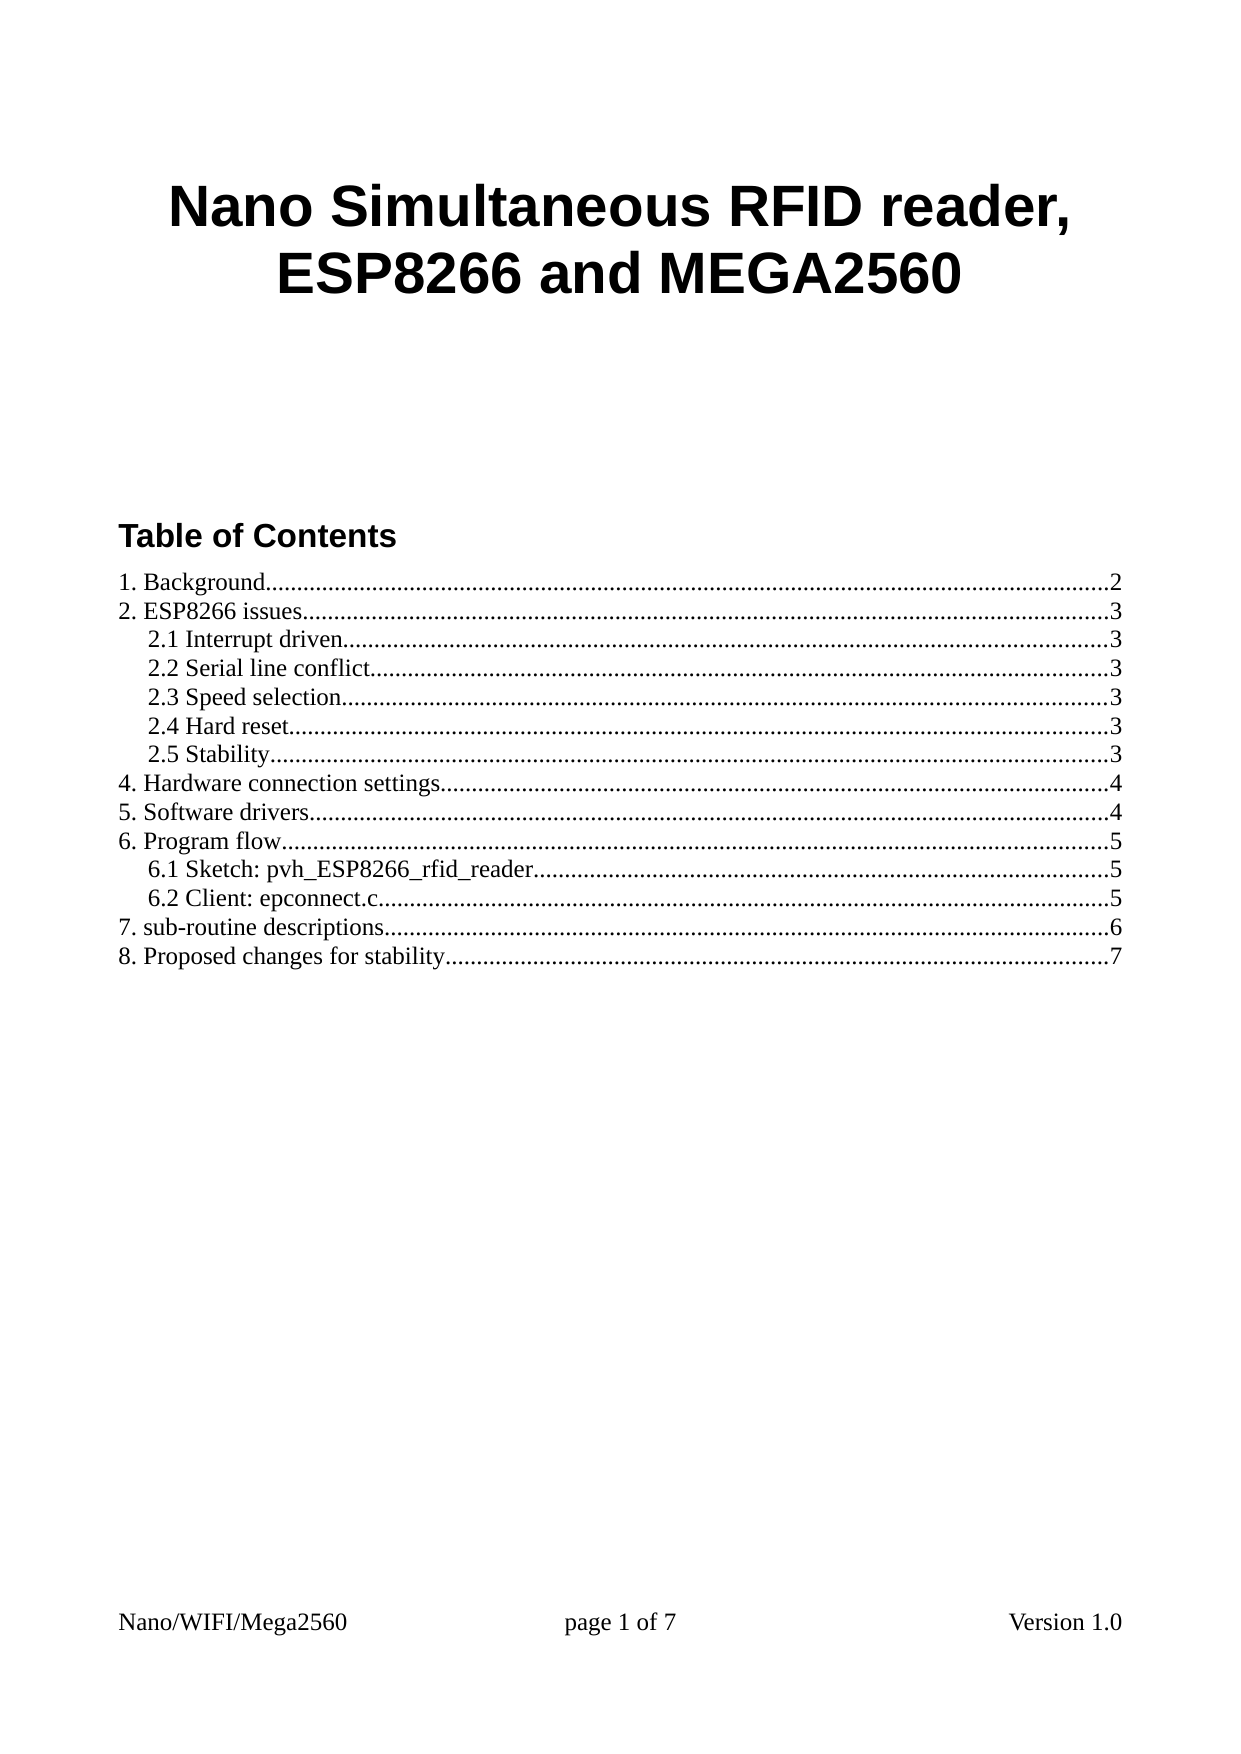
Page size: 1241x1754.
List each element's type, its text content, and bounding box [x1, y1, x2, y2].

text 7. sub-routine descriptions 6 [118, 912, 1122, 941]
text 2.5 Stability 3 [148, 739, 1122, 768]
text 6.2 Client: epconnect.c 5 [148, 883, 1122, 912]
text 5. Software drivers 4 [118, 797, 1122, 826]
text 1. Background 2 [118, 567, 1122, 596]
text 4. Hardware connection settings 4 [118, 768, 1122, 797]
title Nano Simultaneous RFID reader, ESP8266 and MEGA2560 [118, 172, 1122, 306]
text 2.3 Speed selection 3 [148, 682, 1122, 711]
text 2.2 Serial line conflict 3 [148, 653, 1122, 682]
text 8. Proposed changes for stability 7 [118, 941, 1122, 969]
subtitle Table of Contents [118, 516, 1122, 554]
text 2.4 Hard reset 3 [148, 711, 1122, 739]
text 2. ESP8266 issues 3 [118, 596, 1122, 624]
text 6.1 Sketch: pvh_ESP8266_rfid_reader 5 [148, 854, 1122, 883]
text 2.1 Interrupt driven 3 [148, 624, 1122, 653]
text 6. Program flow 5 [118, 826, 1122, 854]
